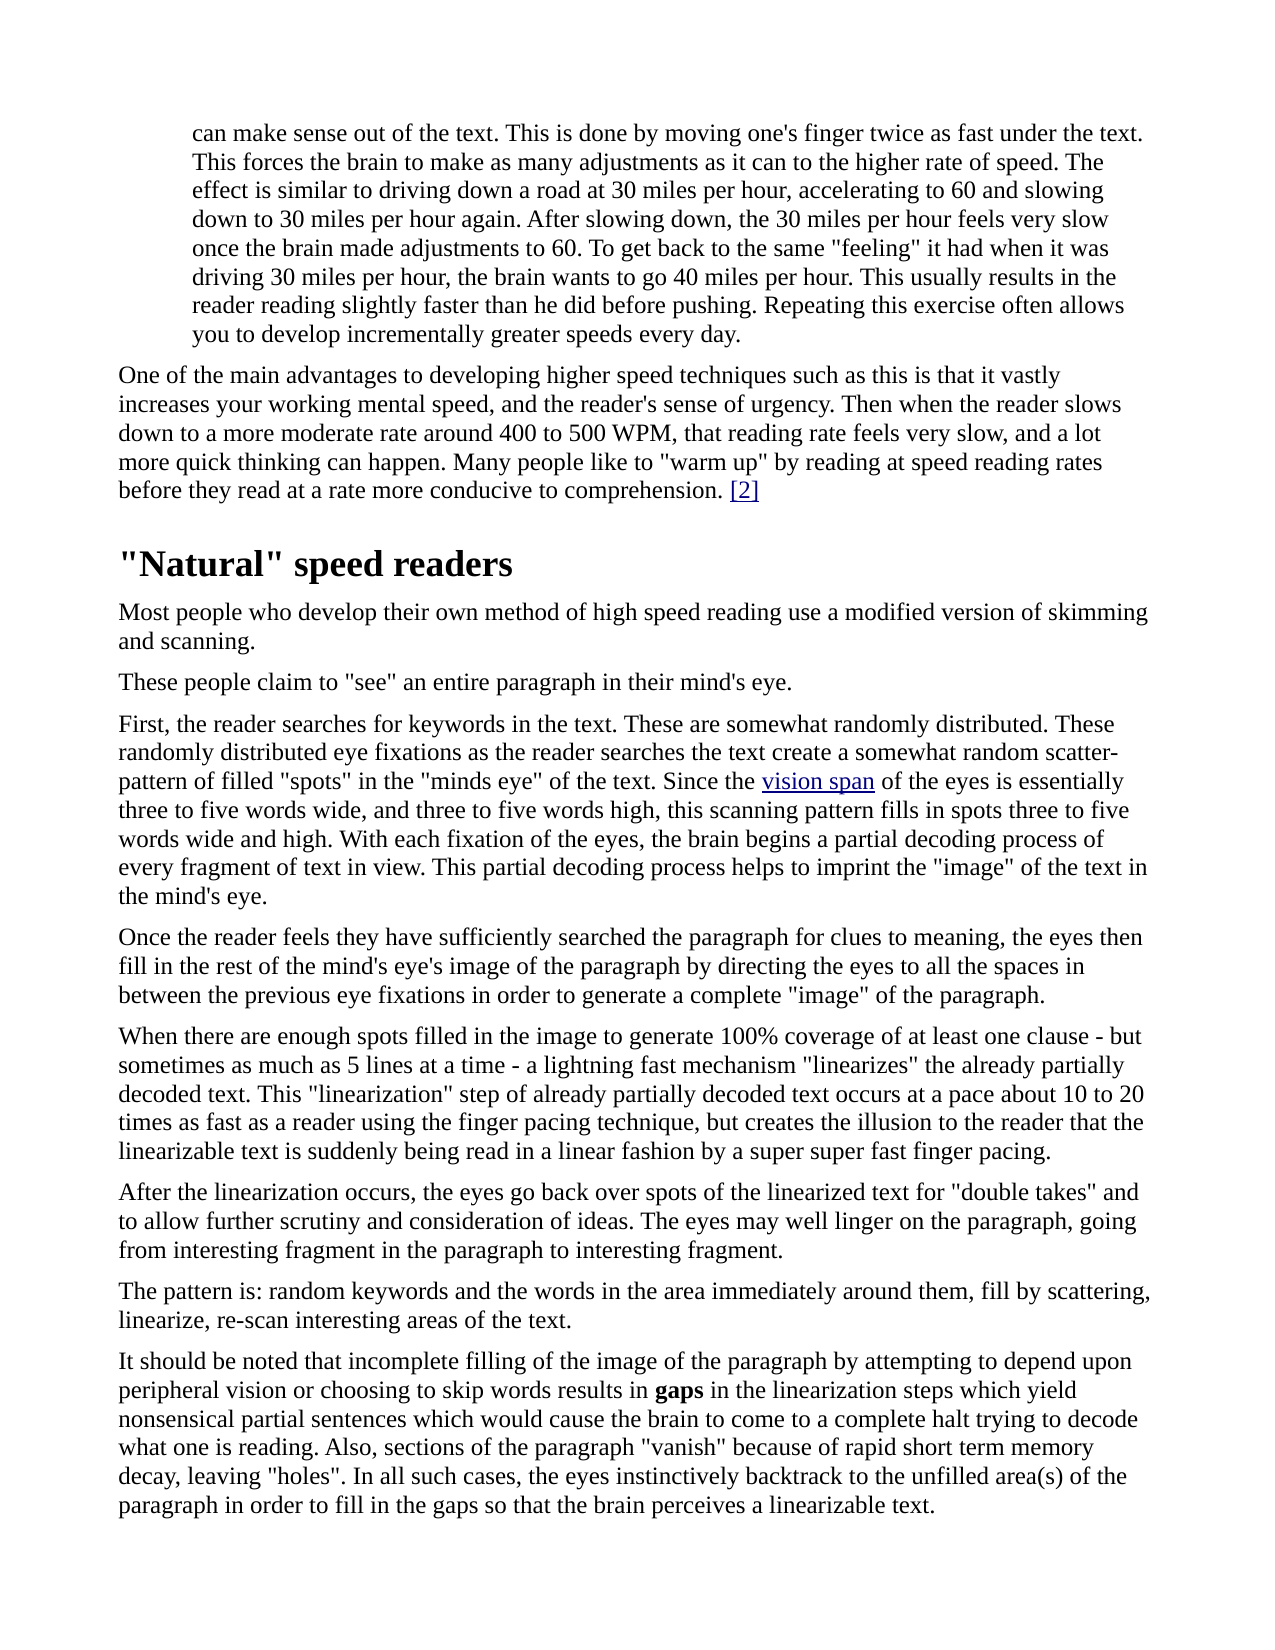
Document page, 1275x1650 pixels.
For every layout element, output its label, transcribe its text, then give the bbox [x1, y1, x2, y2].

text First, the reader searches for keywords in the text. These are somewhat randomly distributed. These randomly distributed eye fixations as the reader searches the text create a somewhat random scatter-pattern of filled "spots" in the "minds eye" of the text. Since the vision span of the eyes is essentially three to five words wide, and three to five words high, this scanning pattern fills in spots three to five words wide and high. With each fixation of the eyes, the brain begins a partial decoding process of every fragment of text in view. This partial decoding process helps to imprint the "image" of the text in the mind's eye. [118, 709, 1157, 910]
text After the linearization occurs, the eyes go back over spots of the linearized text for "double takes" and to allow further scrutiny and consideration of ideas. The eyes may well linger on the paragraph, going from interesting fragment in the paragraph to interesting fragment. [118, 1177, 1157, 1264]
text Most people who develop their own method of high speed reading use a modified version of skimming and scanning. [118, 597, 1157, 655]
text One of the main advantages to developing higher speed techniques such as this is that it vastly increases your working mental speed, and the reader's sense of urgency. Then when the reader slows down to a more moderate rate around 400 to 500 WPM, that reading rate feels very slow, and a lot more quick thinking can happen. Many people like to "warm up" by reading at speed reading rates before they read at a rate more conducive to comprehension. [2] [118, 361, 1157, 504]
text These people claim to "see" an entire paragraph in their mind's eye. [118, 667, 1157, 696]
subtitle "Natural" speed readers [118, 542, 1157, 585]
list can make sense out of the text. This is done by moving one's finger twice as fast under the text. This forces the brain to make as many adjustments as it can to the higher rate of speed. The effect is similar to driving down a road at 30 miles per hour, accelerating to 60 and slowing down to 30 miles per hour again. After slowing down, the 30 miles per hour feels very slow once the brain made adjustments to 60. To get back to the same "feeling" it had when it was driving 30 miles per hour, the brain wants to go 40 miles per hour. This usually results in the reader reading slightly faster than he did before pushing. Repeating this exercise often allows you to develop incrementally greater speeds every day. [162, 118, 1157, 348]
text The pattern is: random keywords and the words in the area immediately around them, fill by scattering, linearize, re-scan interesting areas of the text. [118, 1276, 1157, 1334]
text It should be noted that incomplete filling of the image of the paragraph by attempting to depend upon peripheral vision or choosing to skip words results in gaps in the linearization steps which yield nonsensical partial sentences which would cause the brain to come to a complete halt trying to decode what one is reading. Also, sections of the paragraph "vanish" because of rapid short term memory decay, leaving "holes". In all such cases, the eyes instinctively backtrack to the unfilled area(s) of the paragraph in order to fill in the gaps so that the brain perceives a linearizable text. [118, 1346, 1157, 1519]
text When there are enough spots filled in the image to generate 100% coverage of at least one clause - but sometimes as much as 5 lines at a time - a lightning fast mechanism "linearizes" the already partially decoded text. This "linearization" step of already partially decoded text occurs at a pace about 10 to 20 times as fast as a reader using the finger pacing technique, but creates the illusion to the reader that the linearizable text is suddenly being read in a linear fashion by a super super fast finger pacing. [118, 1021, 1157, 1165]
text Once the reader feels they have sufficiently searched the paragraph for clues to meaning, the eyes then fill in the rest of the mind's eye's image of the paragraph by directing the eyes to all the spaces in between the previous eye fixations in order to generate a complete "image" of the paragraph. [118, 922, 1157, 1009]
